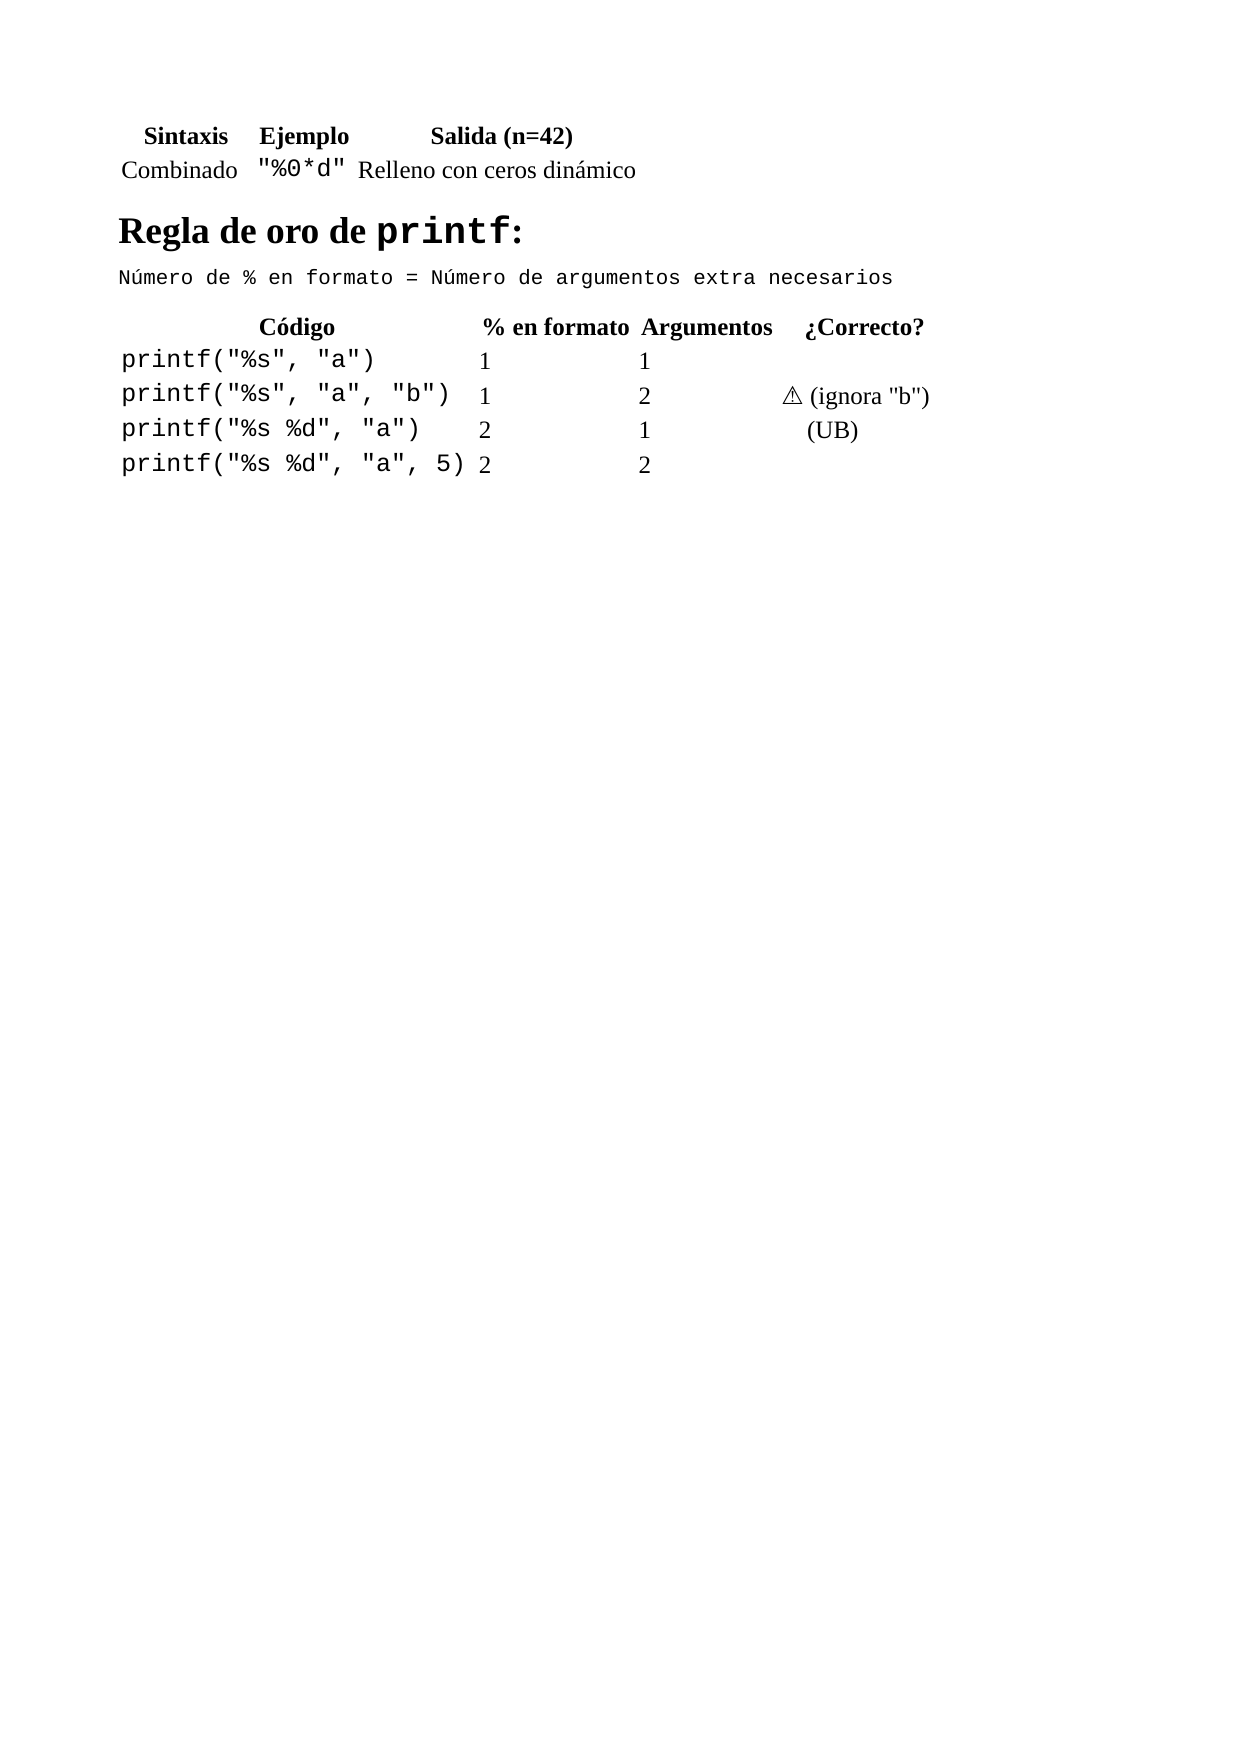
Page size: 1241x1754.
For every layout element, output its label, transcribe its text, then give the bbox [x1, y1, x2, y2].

table_cell ✅ [778, 447, 951, 482]
table_cell 1 [476, 343, 635, 378]
table_cell 2 [476, 413, 635, 447]
table_header Ejemplo [254, 118, 355, 153]
table_header Sintaxis [118, 118, 253, 153]
table_header ¿Correcto? [778, 309, 951, 343]
table_cell 2 [476, 447, 635, 482]
table_cell printf("%s %d", "a", 5) [118, 447, 476, 482]
table_header % en formato [476, 309, 635, 343]
table_cell ❌ (UB) [778, 413, 951, 447]
table_cell 1 [635, 343, 778, 378]
table_cell printf("%s", "a") [118, 343, 476, 378]
table_cell printf("%s %d", "a") [118, 413, 476, 447]
table_cell 1 [476, 378, 635, 412]
table_cell "%0*d" [254, 153, 355, 187]
table_cell Combinado [118, 153, 253, 187]
text Número de % en formato = Número de argumentos extra necesarios [118, 267, 1122, 291]
table_cell 2 [635, 378, 778, 412]
table_cell ⚠️ (ignora "b") [778, 378, 951, 412]
table_cell printf("%s", "a", "b") [118, 378, 476, 412]
table_header Argumentos [635, 309, 778, 343]
table_cell 1 [635, 413, 778, 447]
subtitle Regla de oro de printf: [118, 208, 1122, 254]
table_header Código [118, 309, 476, 343]
table_header Salida (n=42) [355, 118, 649, 153]
table_cell 2 [635, 447, 778, 482]
table_cell Relleno con ceros dinámico [355, 153, 649, 187]
table_cell ✅ [778, 343, 951, 378]
